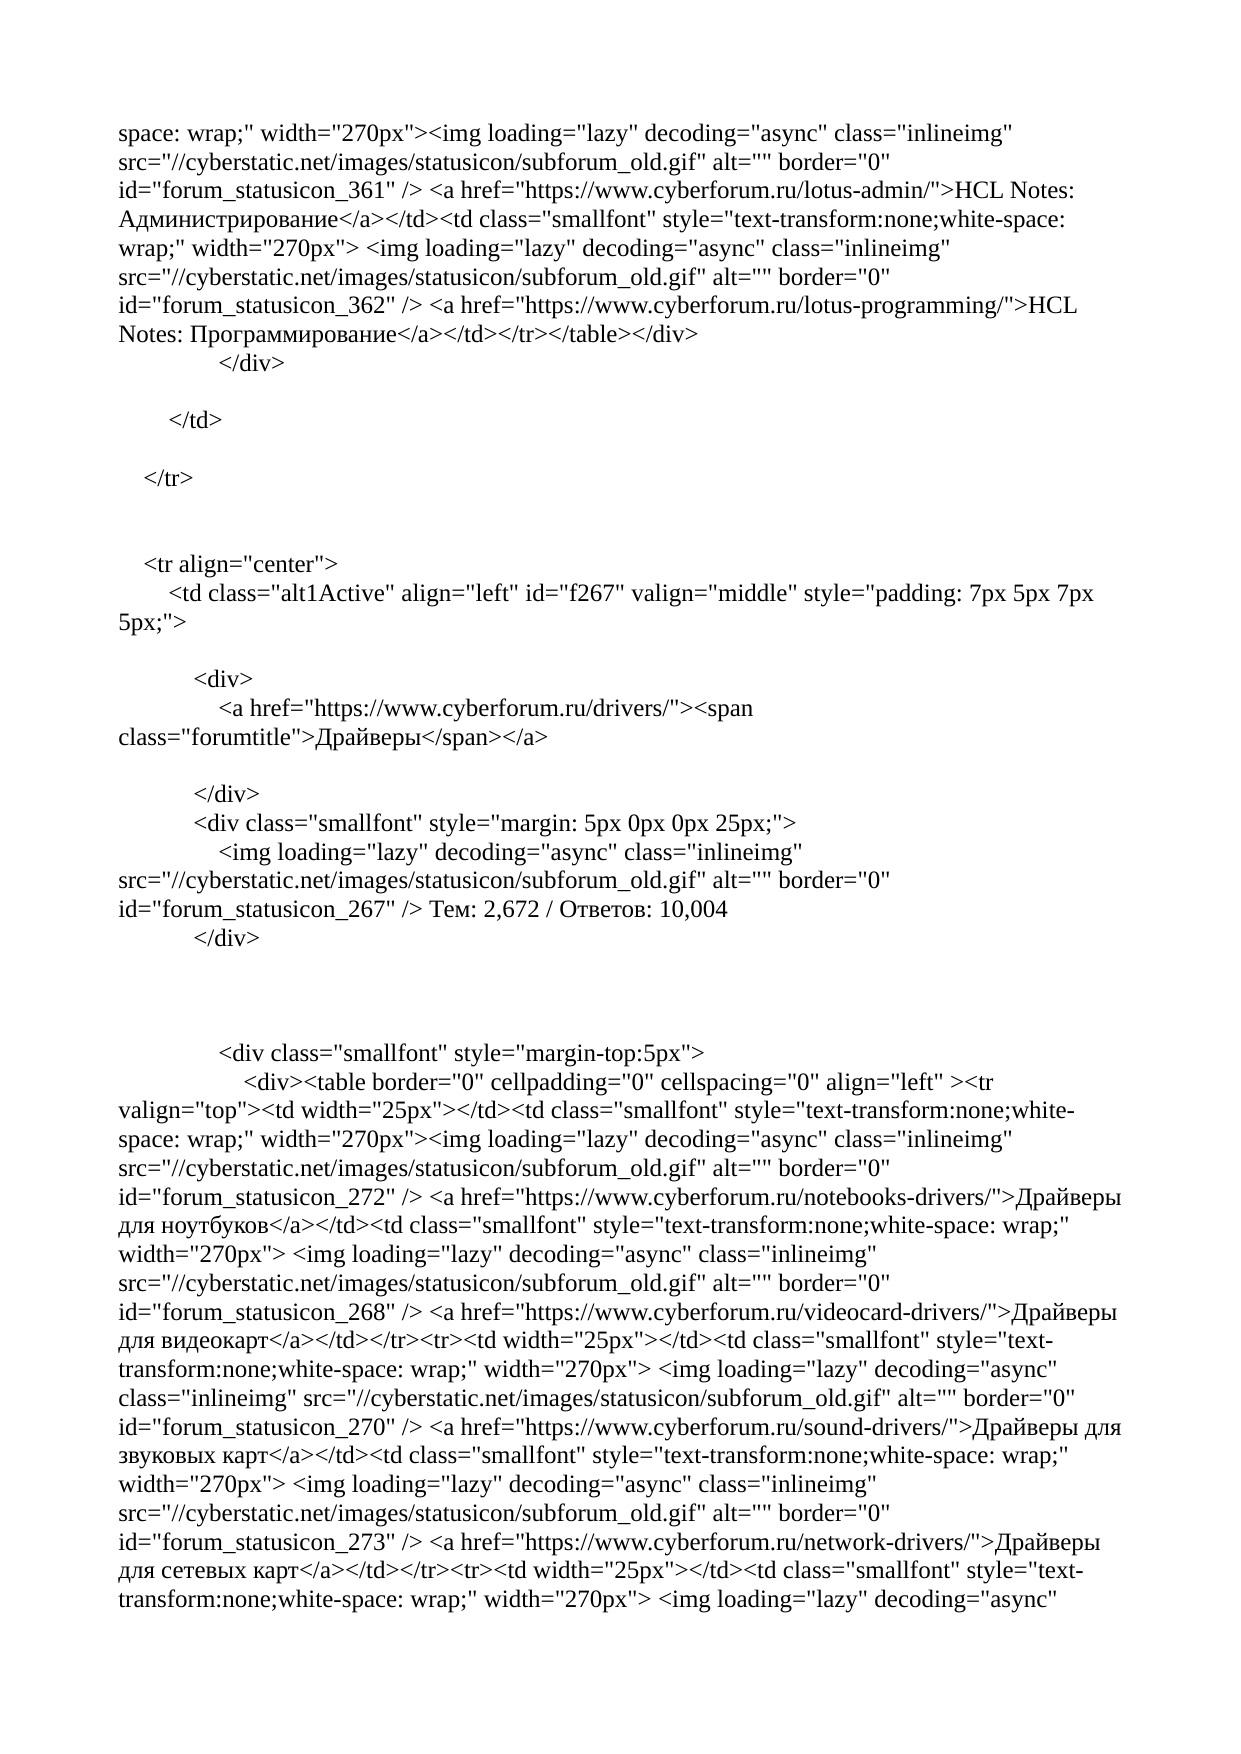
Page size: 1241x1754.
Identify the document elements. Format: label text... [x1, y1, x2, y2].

text </div> [118, 779, 1122, 808]
text </td> [118, 406, 1122, 434]
text </tr> [118, 463, 1122, 492]
text <div class="smallfont" style="margin: 5px 0px 0px 25px;"> [118, 808, 1122, 837]
text <a href="https://www.cyberforum.ru/drivers/"><span class="forumtitle">Драйверы</span></a> [118, 693, 1122, 751]
text <div class="smallfont" style="margin-top:5px"> [118, 1038, 1122, 1067]
text <div> [118, 664, 1122, 693]
text <td class="alt1Active" align="left" id="f267" valign="middle" style="padding: 7px 5px 7px 5px;"> [118, 578, 1122, 636]
text space: wrap;" width="270px"><img loading="lazy" decoding="async" class="inlineimg" src="//cyberstatic.net/images/statusicon/subforum_old.gif" alt="" border="0" id="forum_statusicon_361" /> <a href="https://www.cyberforum.ru/lotus-admin/">HCL Notes: Администрирование</a></td><td class="smallfont" style="text-transform:none;white-space: wrap;" width="270px"> <img loading="lazy" decoding="async" class="inlineimg" src="//cyberstatic.net/images/statusicon/subforum_old.gif" alt="" border="0" id="forum_statusicon_362" /> <a href="https://www.cyberforum.ru/lotus-programming/">HCL Notes: Программирование</a></td></tr></table></div> [118, 118, 1122, 348]
text <div><table border="0" cellpadding="0" cellspacing="0" align="left" ><tr valign="top"><td width="25px"></td><td class="smallfont" style="text-transform:none;white-space: wrap;" width="270px"><img loading="lazy" decoding="async" class="inlineimg" src="//cyberstatic.net/images/statusicon/subforum_old.gif" alt="" border="0" id="forum_statusicon_272" /> <a href="https://www.cyberforum.ru/notebooks-drivers/">Драйверы для ноутбуков</a></td><td class="smallfont" style="text-transform:none;white-space: wrap;" width="270px"> <img loading="lazy" decoding="async" class="inlineimg" src="//cyberstatic.net/images/statusicon/subforum_old.gif" alt="" border="0" id="forum_statusicon_268" /> <a href="https://www.cyberforum.ru/videocard-drivers/">Драйверы для видеокарт</a></td></tr><tr><td width="25px"></td><td class="smallfont" style="text-transform:none;white-space: wrap;" width="270px"> <img loading="lazy" decoding="async" class="inlineimg" src="//cyberstatic.net/images/statusicon/subforum_old.gif" alt="" border="0" id="forum_statusicon_270" /> <a href="https://www.cyberforum.ru/sound-drivers/">Драйверы для звуковых карт</a></td><td class="smallfont" style="text-transform:none;white-space: wrap;" width="270px"> <img loading="lazy" decoding="async" class="inlineimg" src="//cyberstatic.net/images/statusicon/subforum_old.gif" alt="" border="0" id="forum_statusicon_273" /> <a href="https://www.cyberforum.ru/network-drivers/">Драйверы для сетевых карт</a></td></tr><tr><td width="25px"></td><td class="smallfont" style="text-transform:none;white-space: wrap;" width="270px"> <img loading="lazy" decoding="async" [118, 1067, 1122, 1613]
text </div> [118, 348, 1122, 377]
text <tr align="center"> [118, 549, 1122, 578]
text <img loading="lazy" decoding="async" class="inlineimg" src="//cyberstatic.net/images/statusicon/subforum_old.gif" alt="" border="0" id="forum_statusicon_267" /> Тем: 2,672 / Ответов: 10,004 [118, 837, 1122, 923]
text </div> [118, 923, 1122, 952]
